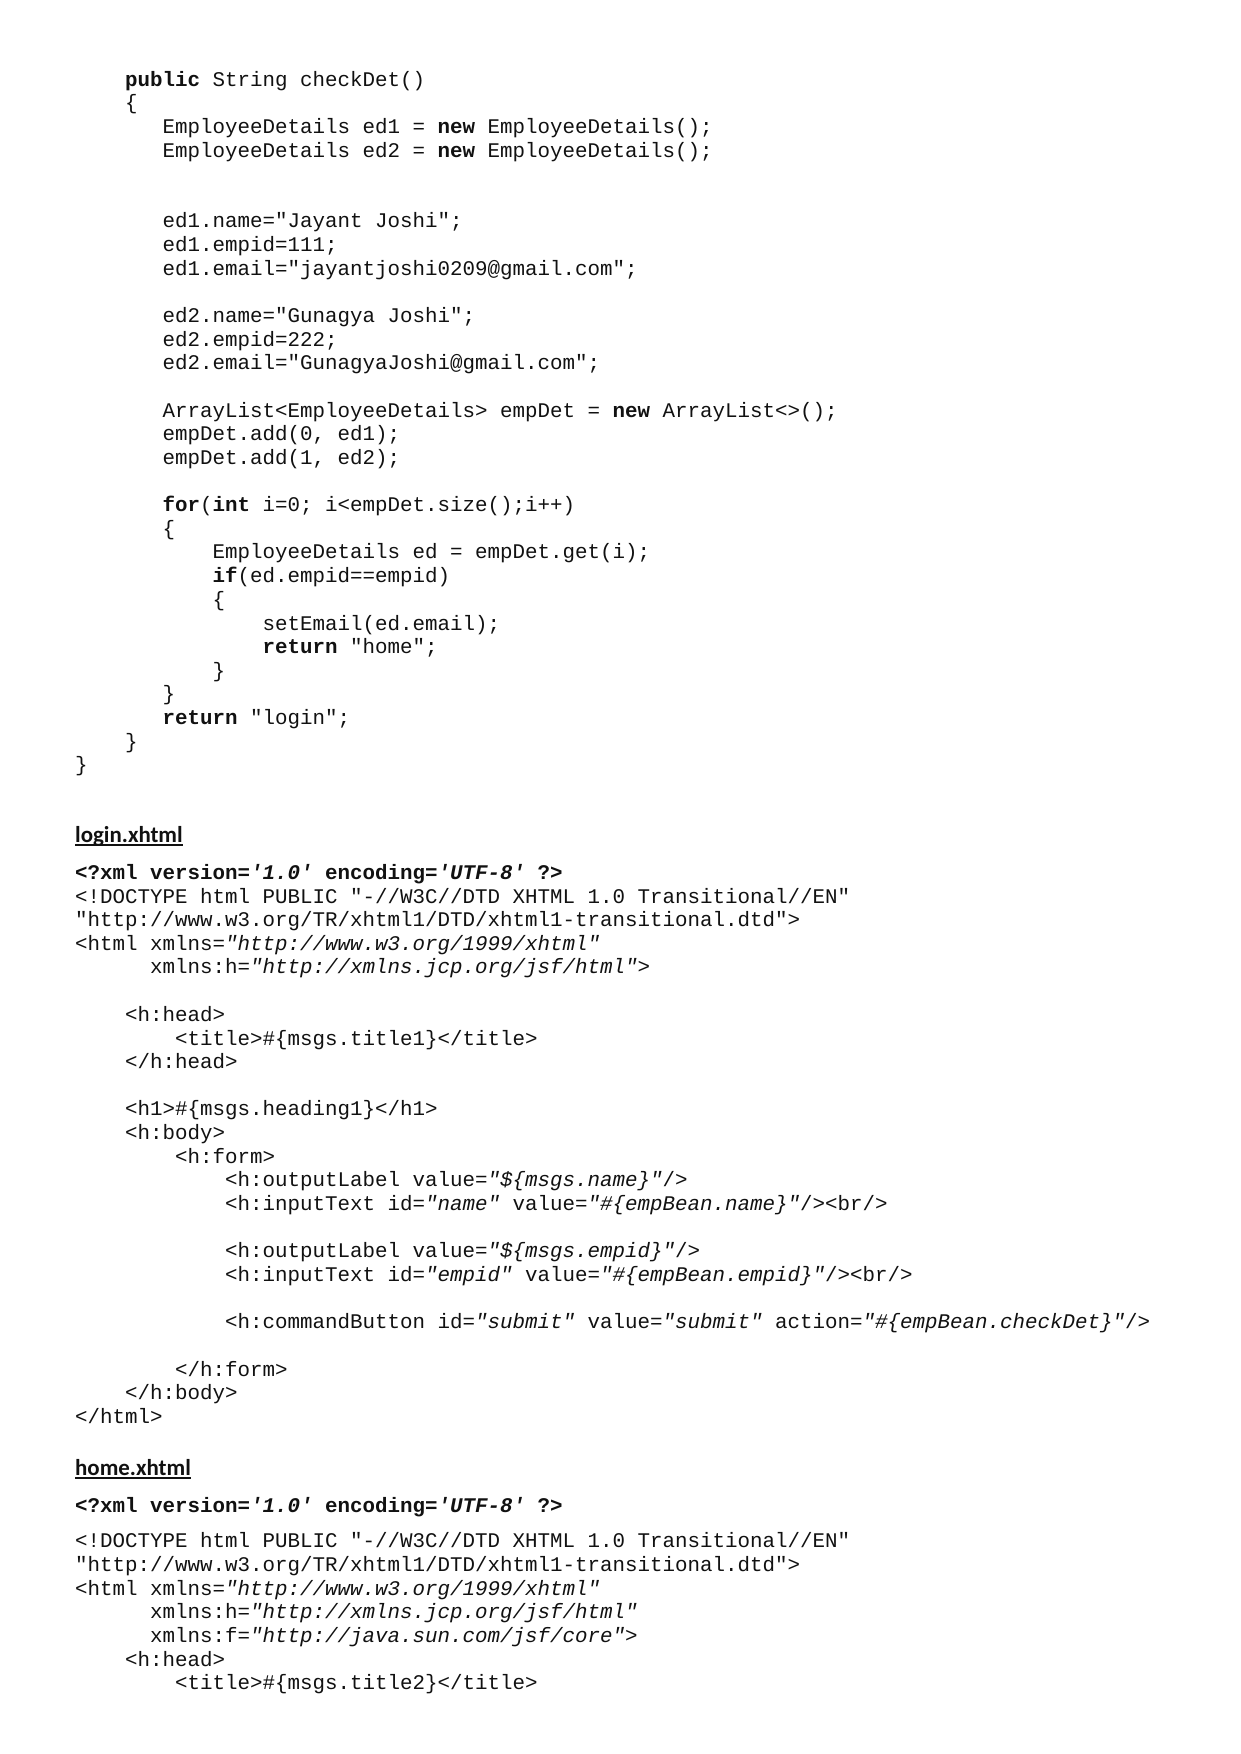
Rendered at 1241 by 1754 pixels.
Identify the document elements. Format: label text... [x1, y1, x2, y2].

text setEmail(ed.email); [75, 612, 1195, 636]
text xmlns:h="http://xmlns.jcp.org/jsf/html" [75, 1601, 1195, 1625]
text return "login"; [75, 707, 1195, 731]
text <h:head> [75, 1004, 1195, 1027]
text if(ed.empid==empid) [75, 565, 1195, 589]
text </h:head> [75, 1051, 1195, 1075]
text empDet.add(1, ed2); [75, 447, 1195, 471]
text xmlns:f="http://java.sun.com/jsf/core"> [75, 1625, 1195, 1649]
text ed2.email="GunagyaJoshi@gmail.com"; [75, 352, 1195, 376]
text </h:form> [75, 1358, 1195, 1382]
text <h:outputLabel value="${msgs.name}"/> [75, 1169, 1195, 1193]
text ed1.email="jayantjoshi0209@gmail.com"; [75, 258, 1195, 281]
text <h:commandButton id="submit" value="submit" action="#{empBean.checkDet}"/> [75, 1311, 1195, 1335]
text ArrayList<EmployeeDetails> empDet = new ArrayList<>(); [75, 400, 1195, 423]
text ed1.empid=111; [75, 234, 1195, 258]
text <!DOCTYPE html PUBLIC "-//W3C//DTD XHTML 1.0 Transitional//EN" "http://www.w3.org/TR/xhtml1/DTD/xhtml1-transitional.dtd"> [75, 1531, 1195, 1578]
text <h:form> [75, 1146, 1195, 1169]
text <!DOCTYPE html PUBLIC "-//W3C//DTD XHTML 1.0 Transitional//EN" "http://www.w3.org/TR/xhtml1/DTD/xhtml1-transitional.dtd"> [75, 886, 1195, 933]
text <h:outputLabel value="${msgs.empid}"/> [75, 1240, 1195, 1264]
text xmlns:h="http://xmlns.jcp.org/jsf/html"> [75, 957, 1195, 980]
text EmployeeDetails ed2 = new EmployeeDetails(); [75, 139, 1195, 163]
text <?xml version='1.0' encoding='UTF-8' ?> [75, 1495, 1195, 1519]
text <html xmlns="http://www.w3.org/1999/xhtml" [75, 1578, 1195, 1601]
text </h:body> [75, 1382, 1195, 1406]
text </html> [75, 1406, 1195, 1429]
text return "home"; [75, 636, 1195, 660]
text public String checkDet() [75, 69, 1195, 92]
text { [75, 589, 1195, 612]
text { [75, 518, 1195, 542]
text } [75, 683, 1195, 707]
text home.xhtml [75, 1453, 1195, 1481]
text <title>#{msgs.title2}</title> [75, 1672, 1195, 1696]
text <h1>#{msgs.heading1}</h1> [75, 1098, 1195, 1122]
text <title>#{msgs.title1}</title> [75, 1027, 1195, 1051]
text EmployeeDetails ed1 = new EmployeeDetails(); [75, 116, 1195, 139]
text ed2.empid=222; [75, 329, 1195, 352]
text ed2.name="Gunagya Joshi"; [75, 305, 1195, 329]
text <h:inputText id="empid" value="#{empBean.empid}"/><br/> [75, 1264, 1195, 1288]
text } [75, 731, 1195, 754]
text ed1.name="Jayant Joshi"; [75, 211, 1195, 234]
text } [75, 660, 1195, 683]
text <html xmlns="http://www.w3.org/1999/xhtml" [75, 933, 1195, 957]
text <h:body> [75, 1122, 1195, 1146]
text <h:inputText id="name" value="#{empBean.name}"/><br/> [75, 1193, 1195, 1217]
text <h:head> [75, 1649, 1195, 1672]
text for(int i=0; i<empDet.size();i++) [75, 494, 1195, 518]
text login.xhtml [75, 820, 1195, 848]
text } [75, 754, 1195, 778]
text { [75, 92, 1195, 116]
text empDet.add(0, ed1); [75, 423, 1195, 447]
text EmployeeDetails ed = empDet.get(i); [75, 542, 1195, 565]
text <?xml version='1.0' encoding='UTF-8' ?> [75, 862, 1195, 886]
